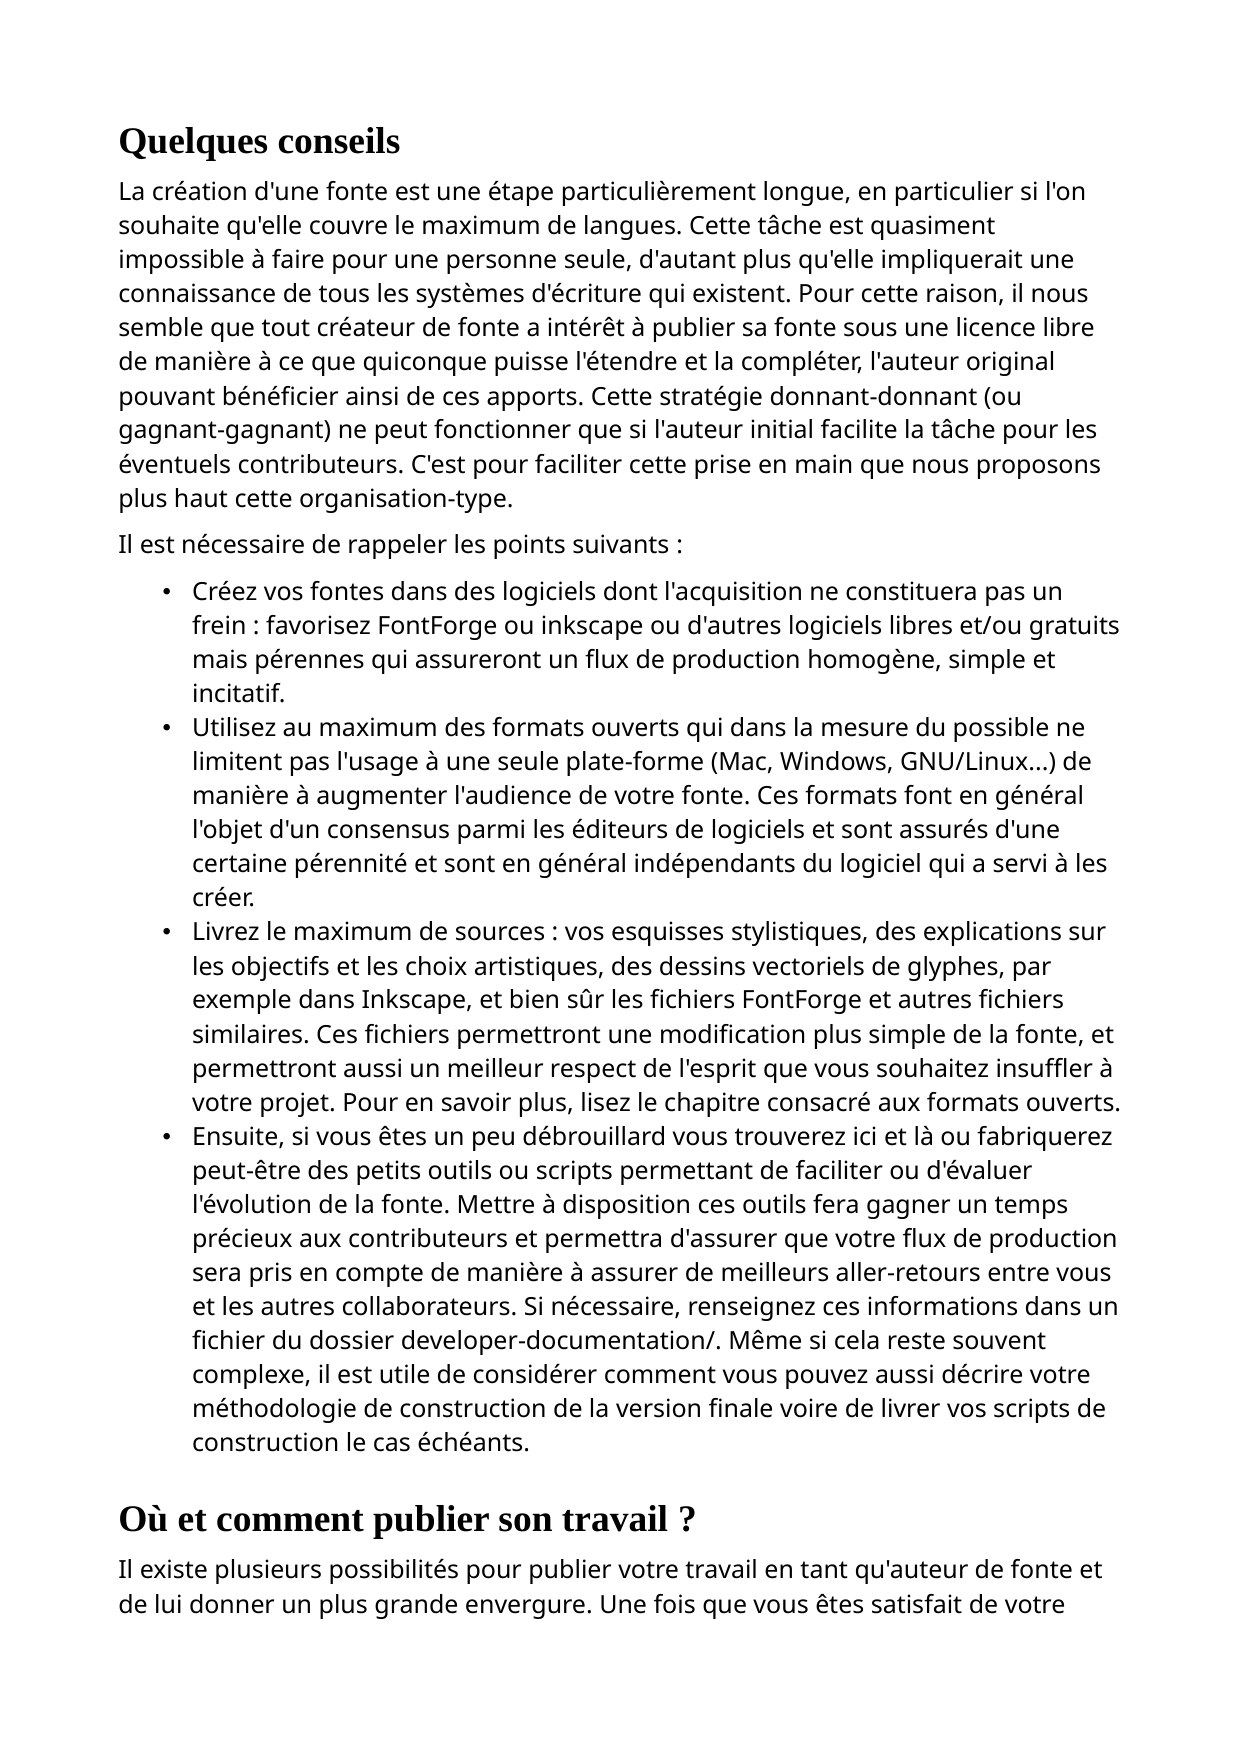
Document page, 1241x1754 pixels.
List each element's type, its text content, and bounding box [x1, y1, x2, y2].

subtitle Où et comment publier son travail ? [118, 1497, 1122, 1540]
text Il est nécessaire de rappeler les points suivants : [118, 527, 1122, 561]
list Ensuite, si vous êtes un peu débrouillard vous trouverez ici et là ou fabriquerez peut-être des petits outils ou scripts permettant de faciliter ou d'évaluer l'évolution de la fonte. Mettre à disposition ces outils fera gagner un temps précieux aux contributeurs et permettra d'assurer que votre flux de production sera pris en compte de manière à assurer de meilleurs aller-retours entre vous et les autres collaborateurs. Si nécessaire, renseignez ces informations dans un fichier du dossier developer-documentation/. Même si cela reste souvent complexe, il est utile de considérer comment vous pouvez aussi décrire votre méthodologie de construction de la version finale voire de livrer vos scripts de construction le cas échéants. [162, 1118, 1122, 1459]
subtitle Quelques conseils [118, 118, 1122, 161]
text Il existe plusieurs possibilités pour publier votre travail en tant qu'auteur de fonte et de lui donner un plus grande envergure. Une fois que vous êtes satisfait de votre [118, 1552, 1122, 1620]
list Livrez le maximum de sources : vos esquisses stylistiques, des explications sur les objectifs et les choix artistiques, des dessins vectoriels de glyphes, par exemple dans Inkscape, et bien sûr les fichiers FontForge et autres fichiers similaires. Ces fichiers permettront une modification plus simple de la fonte, et permettront aussi un meilleur respect de l'esprit que vous souhaitez insuffler à votre projet. Pour en savoir plus, lisez le chapitre consacré aux formats ouverts. [162, 914, 1122, 1118]
text La création d'une fonte est une étape particulièrement longue, en particulier si l'on souhaite qu'elle couvre le maximum de langues. Cette tâche est quasiment impossible à faire pour une personne seule, d'autant plus qu'elle impliquerait une connaissance de tous les systèmes d'écriture qui existent. Pour cette raison, il nous semble que tout créateur de fonte a intérêt à publier sa fonte sous une licence libre de manière à ce que quiconque puisse l'étendre et la compléter, l'auteur original pouvant bénéficier ainsi de ces apports. Cette stratégie donnant-donnant (ou gagnant-gagnant) ne peut fonctionner que si l'auteur initial facilite la tâche pour les éventuels contributeurs. C'est pour faciliter cette prise en main que nous proposons plus haut cette organisation-type. [118, 174, 1122, 514]
list Créez vos fontes dans des logiciels dont l'acquisition ne constituera pas un frein : favorisez FontForge ou inkscape ou d'autres logiciels libres et/ou gratuits mais pérennes qui assureront un flux de production homogène, simple et incitatif. [162, 573, 1122, 710]
list Utilisez au maximum des formats ouverts qui dans la mesure du possible ne limitent pas l'usage à une seule plate-forme (Mac, Windows, GNU/Linux...) de manière à augmenter l'audience de votre fonte. Ces formats font en général l'objet d'un consensus parmi les éditeurs de logiciels et sont assurés d'une certaine pérennité et sont en général indépendants du logiciel qui a servi à les créer. [162, 710, 1122, 914]
